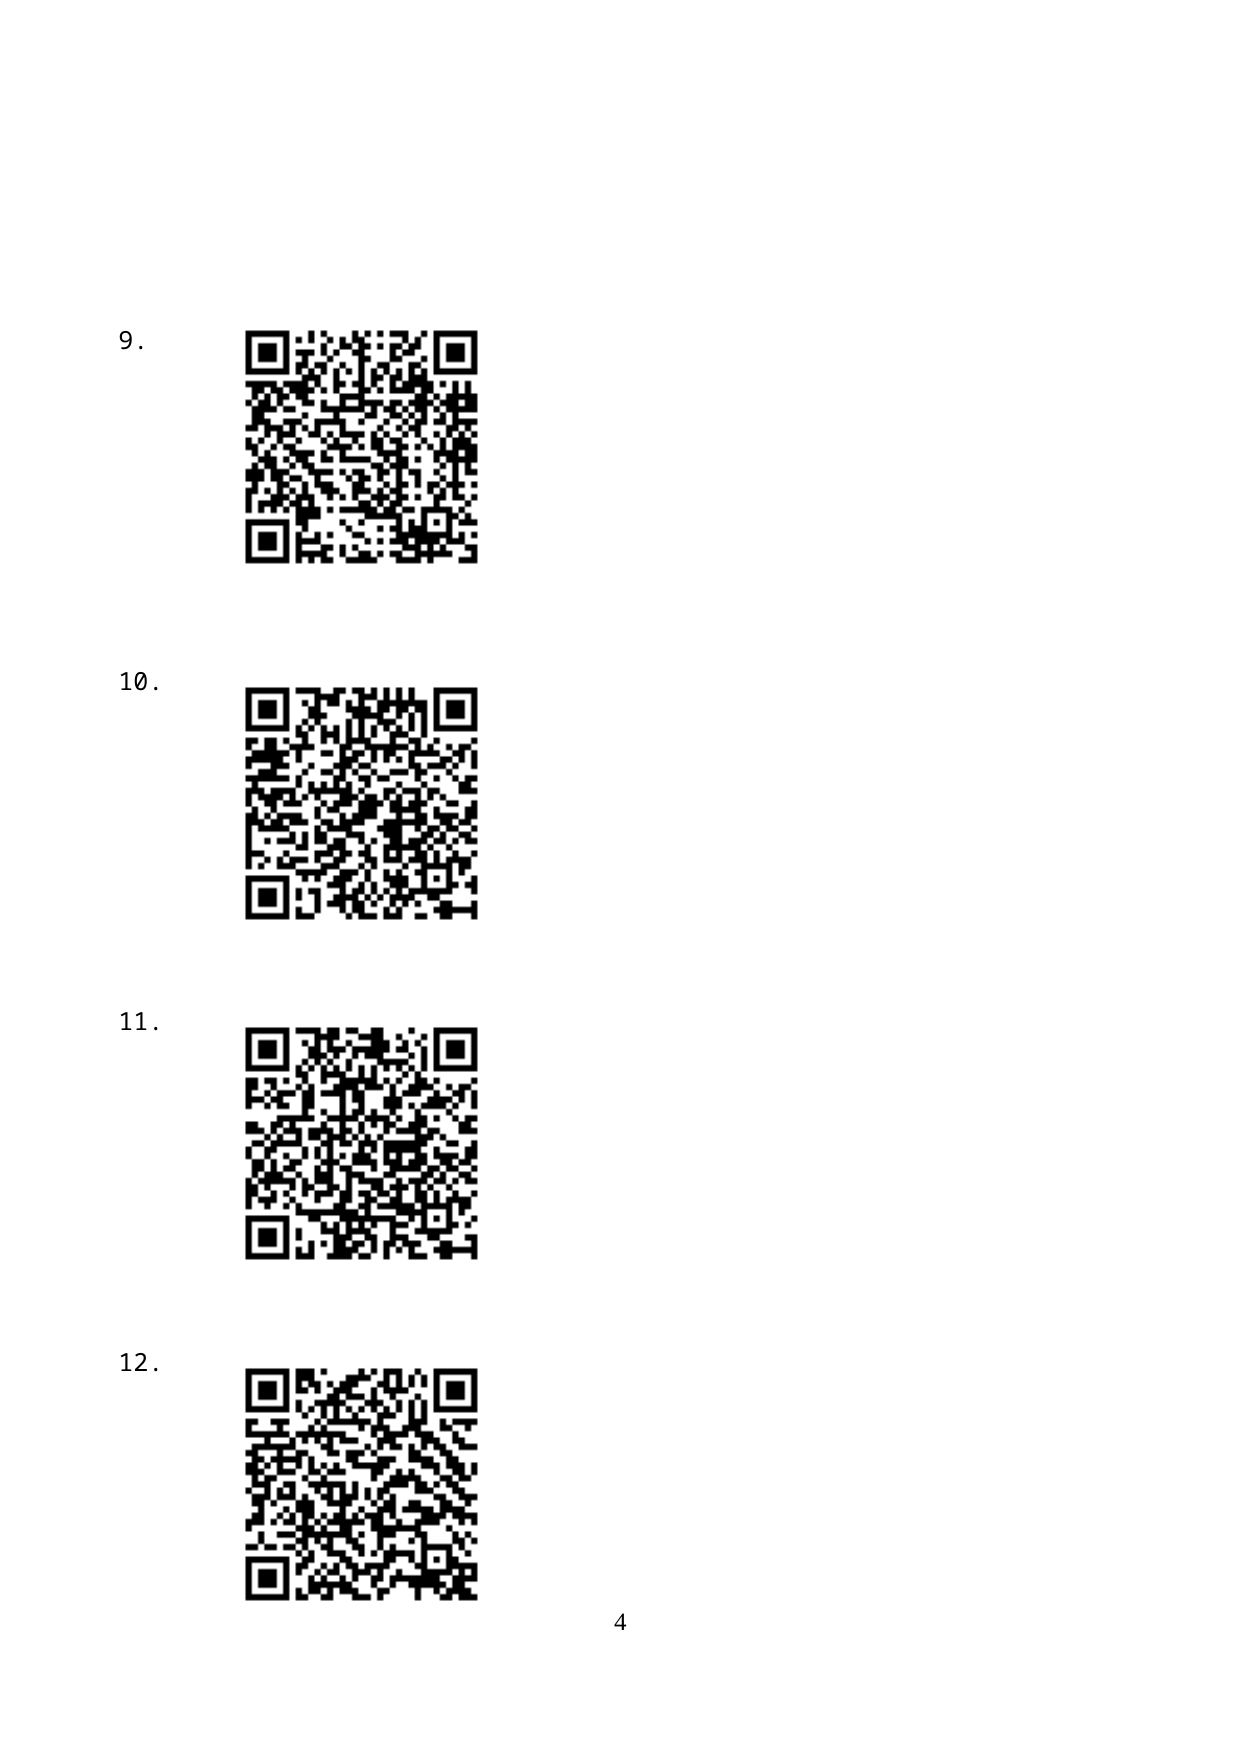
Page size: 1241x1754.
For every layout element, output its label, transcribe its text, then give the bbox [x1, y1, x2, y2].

text [503, 1344, 605, 1378]
picture [221, 1344, 503, 1626]
text [503, 1004, 605, 1038]
picture [221, 663, 503, 945]
picture [221, 1003, 503, 1285]
text [503, 663, 605, 697]
text 9. [118, 322, 221, 357]
picture [221, 307, 503, 589]
text 11. [118, 1004, 221, 1038]
text 10. [118, 663, 221, 697]
text 12. [118, 1344, 221, 1378]
text [503, 322, 605, 357]
